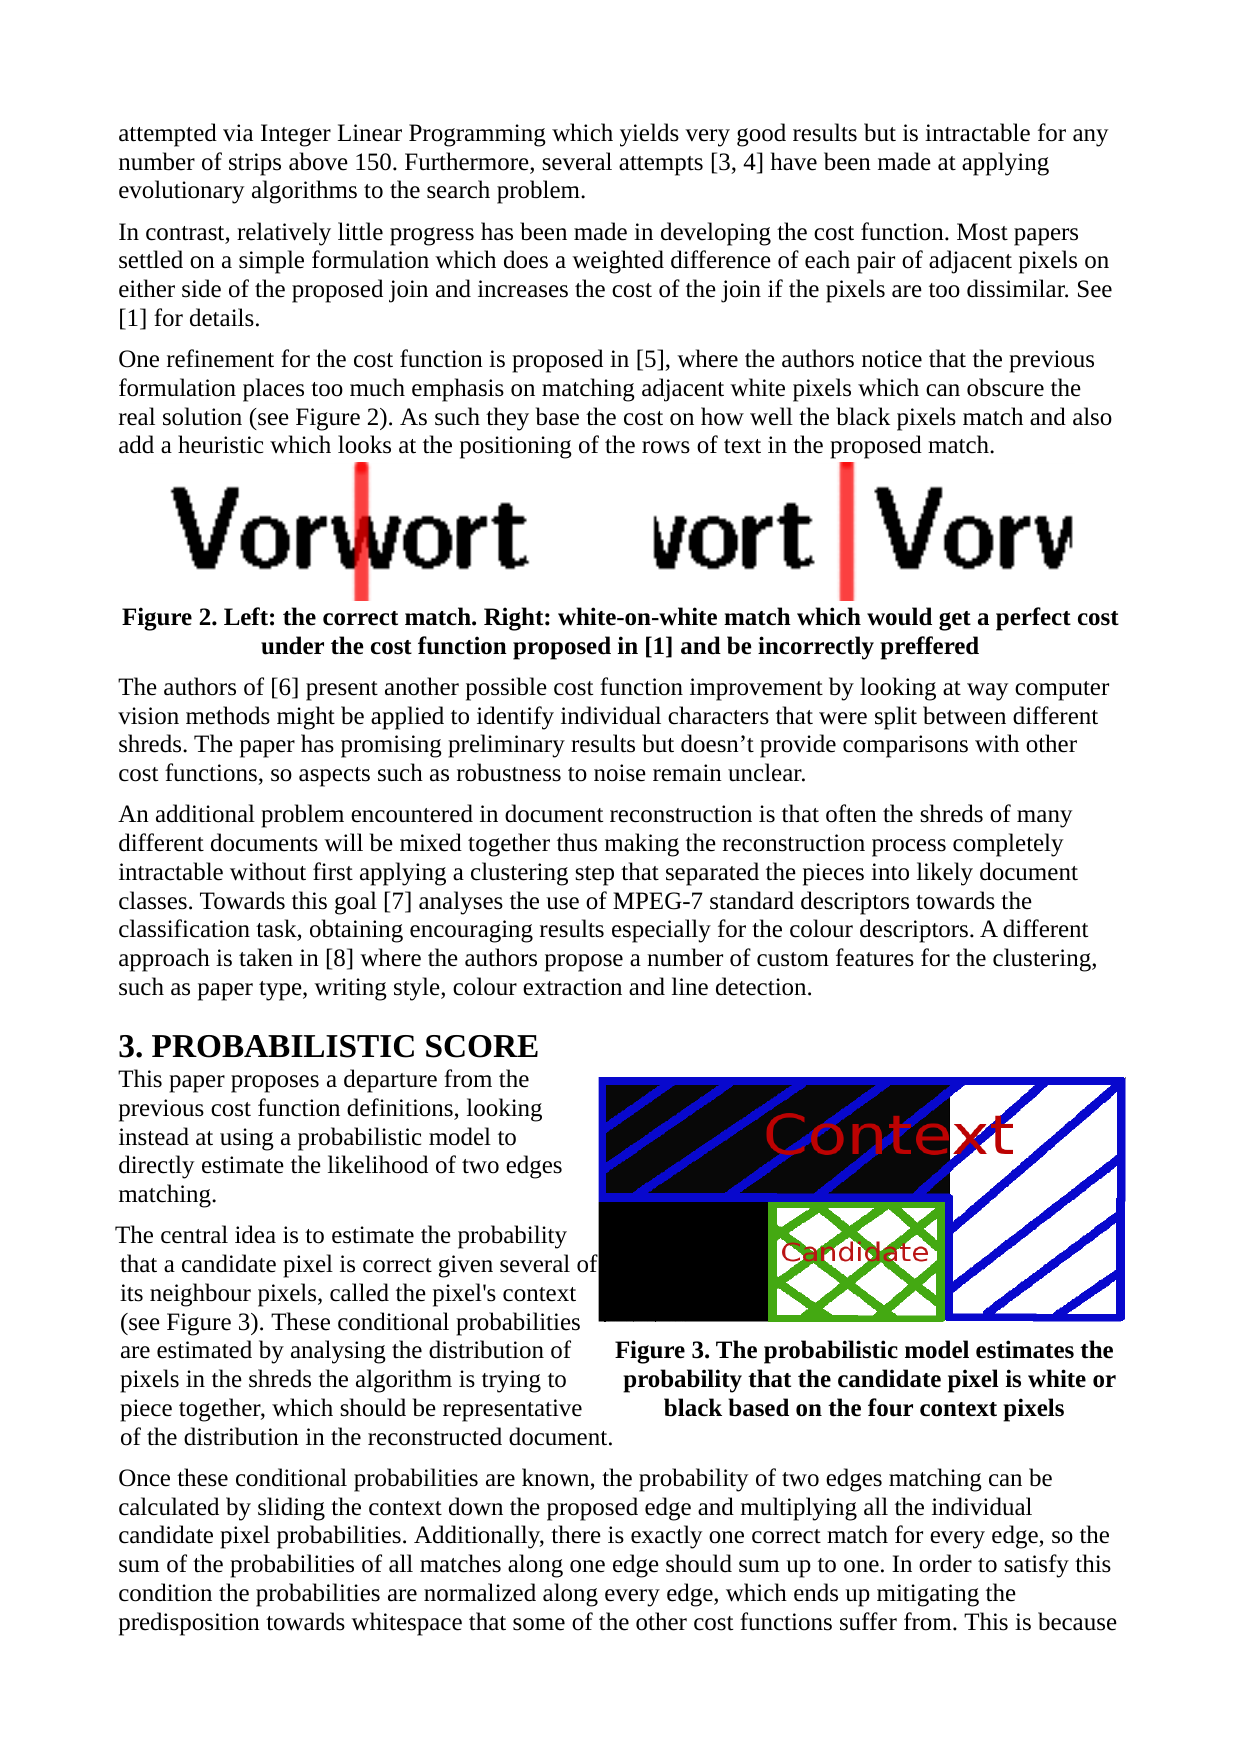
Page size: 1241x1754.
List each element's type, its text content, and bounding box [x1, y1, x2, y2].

picture [598, 1077, 1126, 1322]
text Once these conditional probabilities are known, the probability of two edges matching can be calculated by sliding the context down the proposed edge and multiplying all the individual candidate pixel probabilities. Additionally, there is exactly one correct match for every edge, so the sum of the probabilities of all matches along one edge should sum up to one. In order to satisfy this condition the probabilities are normalized along every edge, which ends up mitigating the predisposition towards whitespace that some of the other cost functions suffer from. This is because [118, 1463, 1122, 1635]
text One refinement for the cost function is proposed in [5], where the authors notice that the previous formulation places too much emphasis on matching adjacent white pixels which can obscure the real solution (see Figure 2). As such they base the cost on how well the black pixels match and also add a heuristic which looks at the positioning of the rows of text in the proposed match. [118, 344, 1122, 459]
text In contrast, relatively little progress has been made in developing the cost function. Most papers settled on a simple formulation which does a weighted difference of each pair of adjacent pixels on either side of the proposed join and increases the cost of the join if the pixels are too dissimilar. See [1] for details. [118, 217, 1122, 332]
text The central idea is to estimate the probability that a candidate pixel is correct given several of its neighbour pixels, called the pixel's context (see Figure 3). These conditional probabilities are estimated by analysing the distribution of Figure 3. The probabilistic model estimates the pixels in the shreds the algorithm is trying to probability that the candidate pixel is white or piece together, which should be representative black based on the four context pixels of the distribution in the reconstructed document. [115, 1220, 1122, 1450]
text This paper proposes a departure from the previous cost function definitions, looking instead at using a probabilistic model to directly estimate the likelihood of two edges matching. [118, 1064, 1122, 1208]
text Figure 2. Left: the correct match. Right: white-on-white match which would get a perfect cost under the cost function proposed in [1] and be incorrectly preffered [118, 472, 1122, 659]
picture [137, 462, 1075, 601]
subtitle 3. PROBABILISTIC SCORE [118, 1026, 1122, 1064]
text The authors of [6] present another possible cost function improvement by looking at way computer vision methods might be applied to identify individual characters that were split between different shreds. The paper has promising preliminary results but doesn’t provide comparisons with other cost functions, so aspects such as robustness to noise remain unclear. [118, 672, 1122, 787]
text An additional problem encountered in document reconstruction is that often the shreds of many different documents will be mixed together thus making the reconstruction process completely intractable without first applying a clustering step that separated the pieces into likely document classes. Towards this goal [7] analyses the use of MPEG-7 standard descriptors towards the classification task, obtaining encouraging results especially for the colour descriptors. A different approach is taken in [8] where the authors propose a number of custom features for the clustering, such as paper type, writing style, colour extraction and line detection. [118, 799, 1122, 1001]
text attempted via Integer Linear Programming which yields very good results but is intractable for any number of strips above 150. Furthermore, several attempts [3, 4] have been made at applying evolutionary algorithms to the search problem. [118, 118, 1122, 204]
